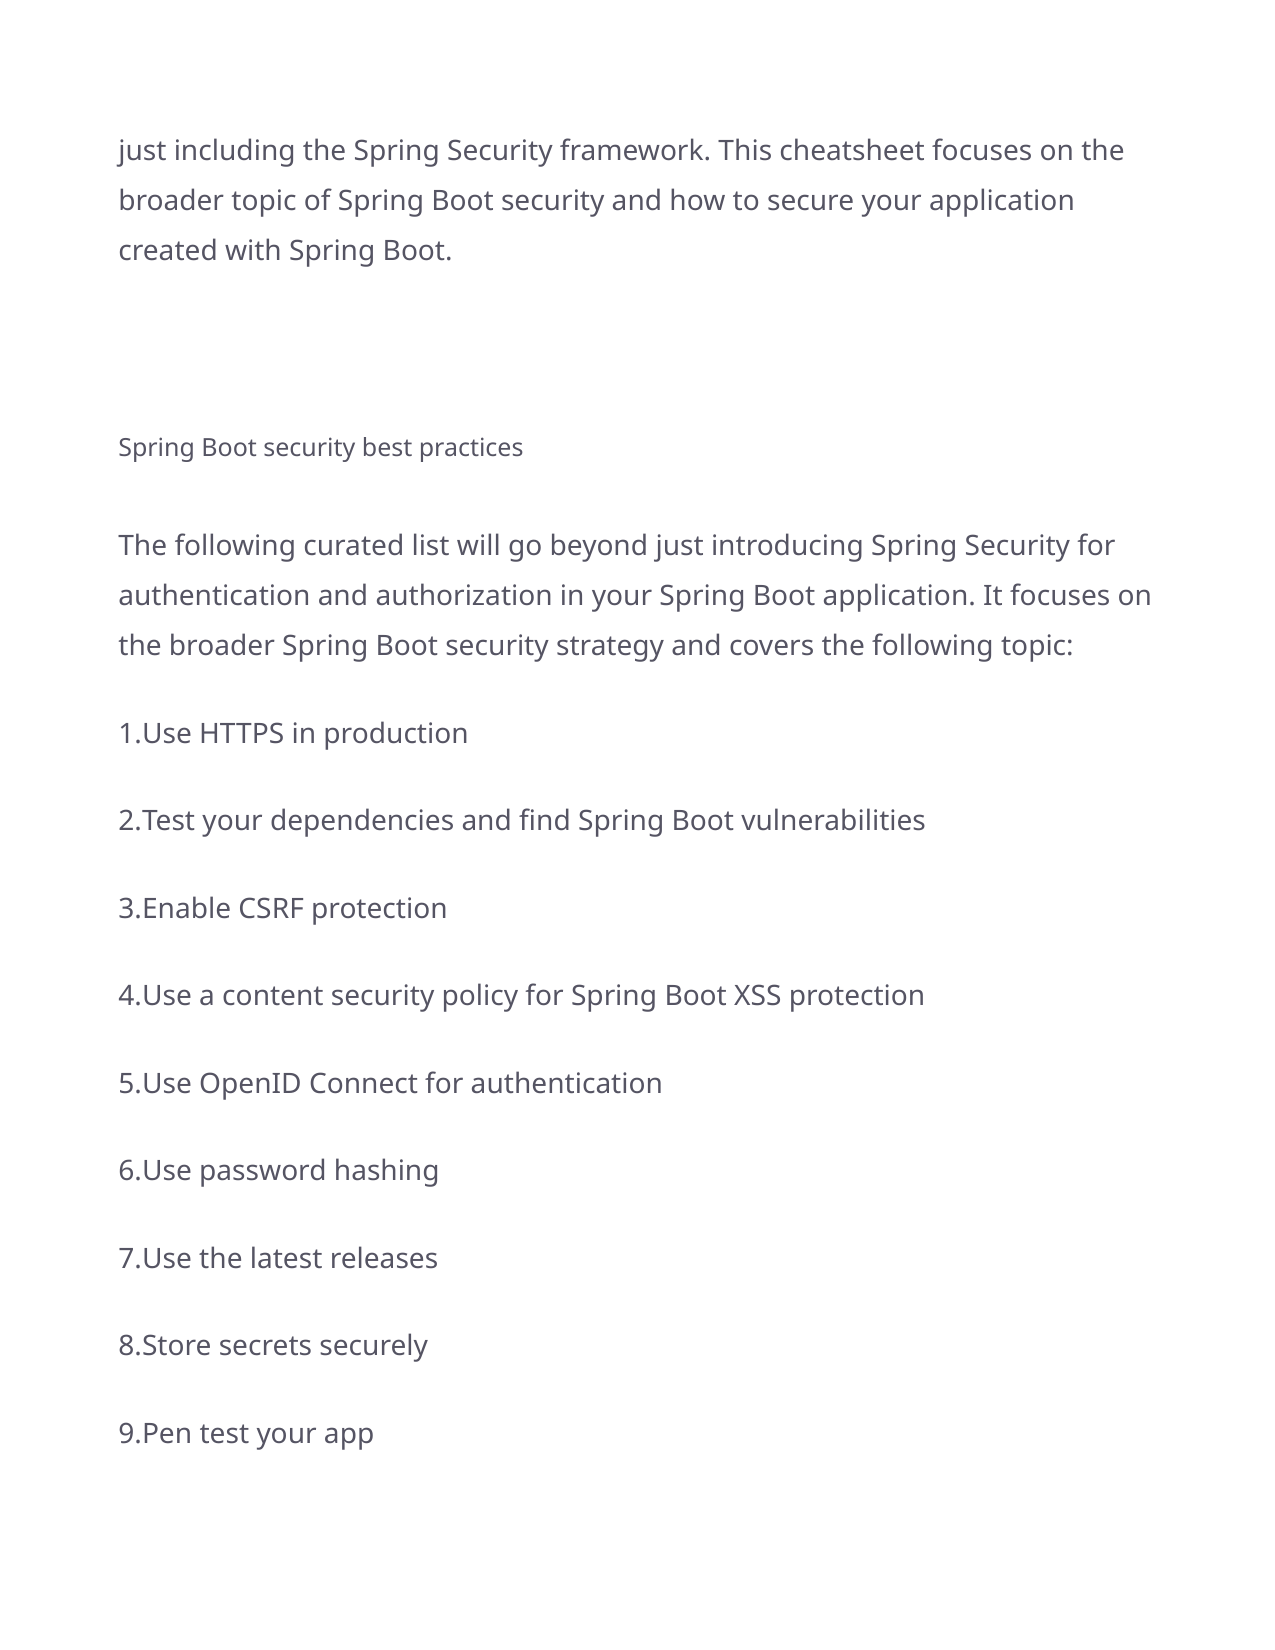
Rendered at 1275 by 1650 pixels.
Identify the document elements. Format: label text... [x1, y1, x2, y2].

list Enable CSRF protection [118, 876, 1157, 926]
text just including the Spring Security framework. This cheatsheet focuses on the broader topic of Spring Boot security and how to secure your application created with Spring Boot. [118, 118, 1157, 268]
list Use a content security policy for Spring Boot XSS protection [118, 964, 1157, 1014]
list Use the latest releases [118, 1226, 1157, 1276]
list Test your dependencies and find Spring Boot vulnerabilities [118, 789, 1157, 839]
list Use password hashing [118, 1139, 1157, 1189]
list Use OpenID Connect for authentication [118, 1051, 1157, 1101]
subtitle Spring Boot security best practices [118, 408, 1157, 464]
list Pen test your app [118, 1401, 1157, 1451]
list Use HTTPS in production [118, 701, 1157, 751]
list Store secrets securely [118, 1314, 1157, 1364]
text The following curated list will go beyond just introducing Spring Security for authentication and authorization in your Spring Boot application. It focuses on the broader Spring Boot security strategy and covers the following topic: [118, 514, 1157, 664]
